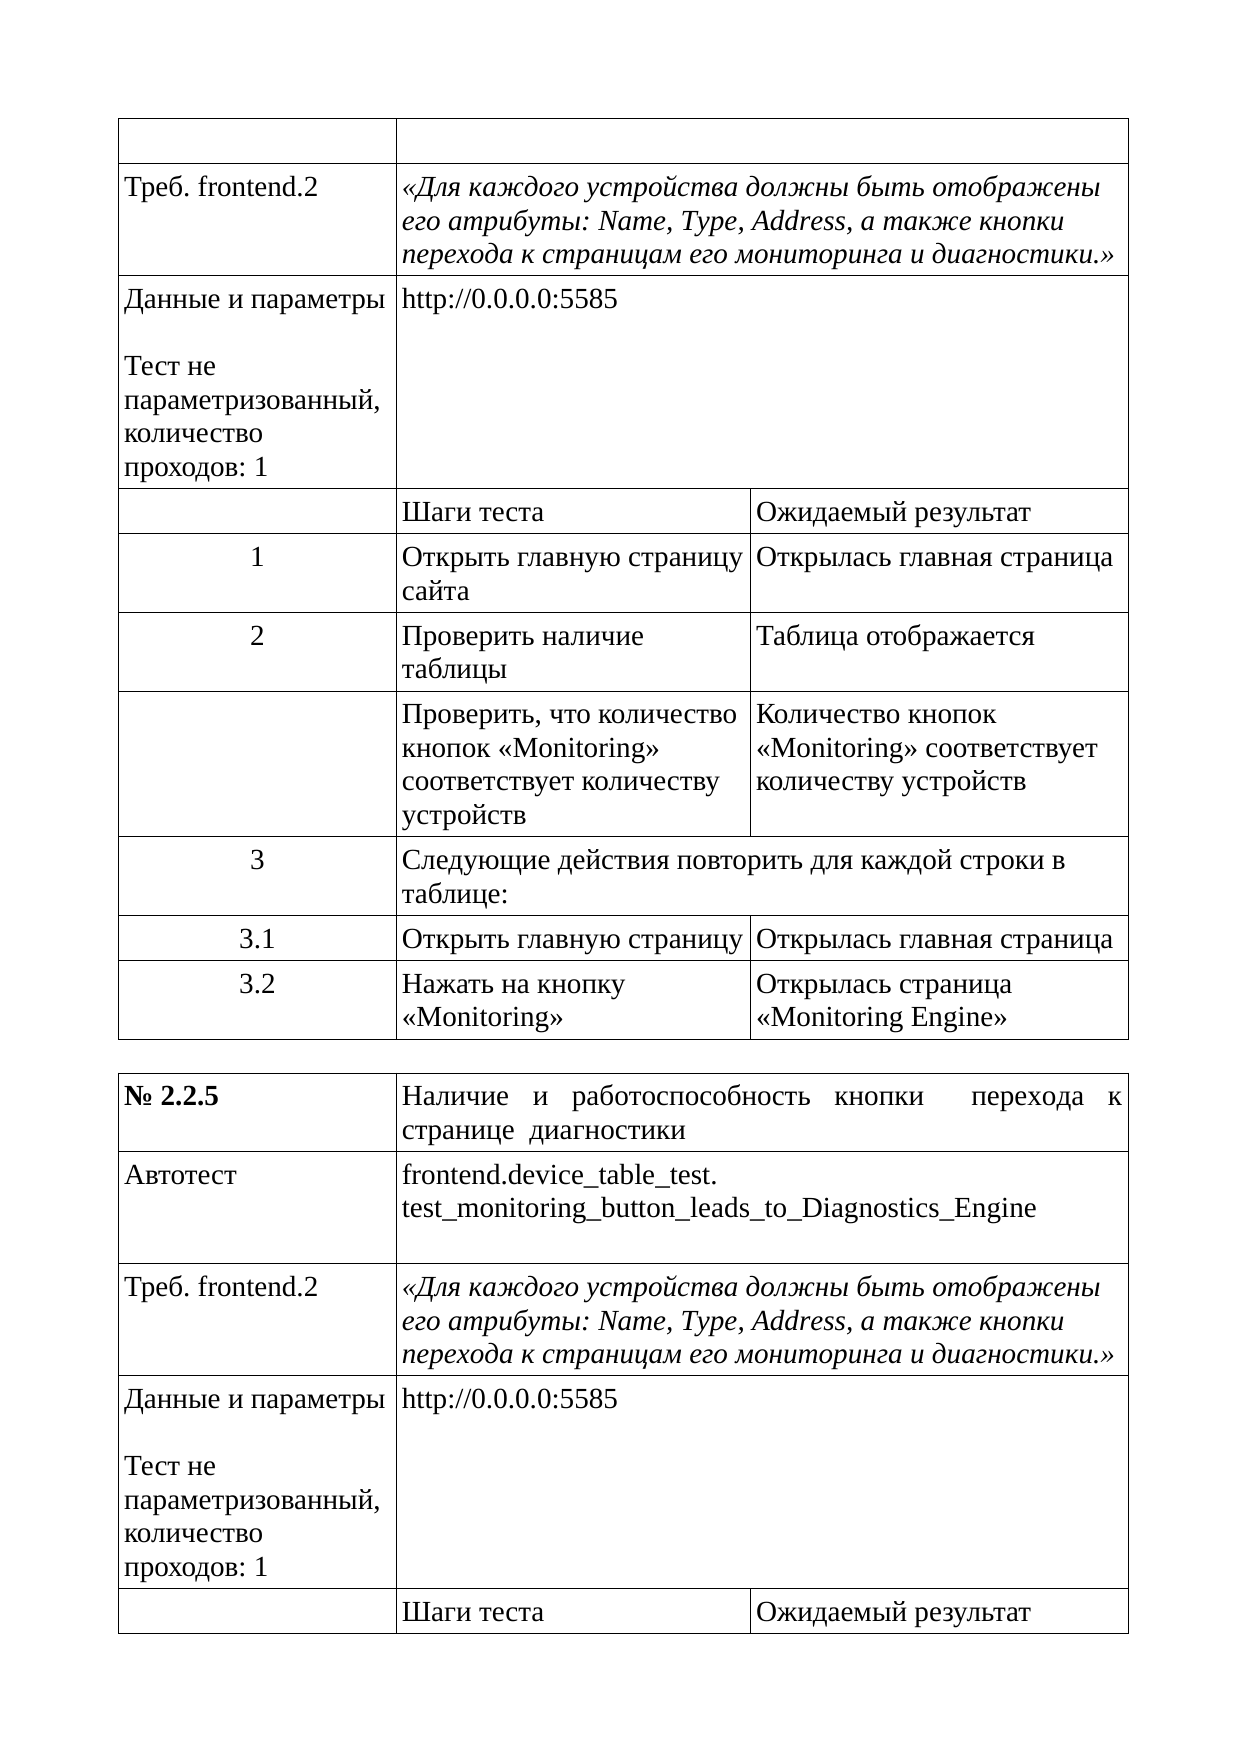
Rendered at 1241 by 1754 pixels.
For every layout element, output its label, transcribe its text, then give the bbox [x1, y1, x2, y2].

table_cell Открыть главную страницу сайта [397, 534, 750, 612]
table_cell Треб. frontend.2 [119, 1264, 396, 1375]
table_cell 3.2 [119, 961, 396, 1039]
table_cell «Для каждого устройства должны быть отображены его атрибуты: Name, Type, Address, а также кнопки перехода к страницам его мониторинга и диагностики.» [397, 1264, 1128, 1375]
table_cell Шаги теста [397, 489, 750, 533]
table_cell Следующие действия повторить для каждой строки в таблице: [397, 837, 1128, 915]
table_header № 2.2.5 [119, 1074, 396, 1151]
table_cell Нажать на кнопку «Monitoring» [397, 961, 750, 1039]
table_cell [119, 1589, 396, 1633]
table_cell Открылась страница «Monitoring Engine» [751, 961, 1128, 1039]
table_cell 2 [119, 613, 396, 691]
table_cell Количество кнопок «Monitoring» соответствует количеству устройств [751, 692, 1128, 836]
table_cell Открыть главную страницу [397, 916, 750, 960]
table_cell Открылась главная страница [751, 916, 1128, 960]
table_cell Таблица отображается [751, 613, 1128, 691]
table_cell Открылась главная страница [751, 534, 1128, 612]
table_cell Треб. frontend.2 [119, 164, 396, 275]
table_cell 3.1 [119, 916, 396, 960]
table_cell [119, 119, 396, 163]
table_cell http://0.0.0.0:5585 [397, 276, 1128, 488]
table_cell Проверить, что количество кнопок «Monitoring» соответствует количеству устройств [397, 692, 750, 836]
table_cell Данные и параметры Тест не параметризованный, количество проходов: 1 [119, 276, 396, 488]
table_header Наличие и работоспособность кнопки перехода к странице диагностики [397, 1074, 1128, 1151]
table_cell Данные и параметры Тест не параметризованный, количество проходов: 1 [119, 1376, 396, 1588]
table_cell [119, 692, 396, 836]
table_cell Автотест [119, 1152, 396, 1263]
table_cell Шаги теста [397, 1589, 750, 1633]
table_cell 3 [119, 837, 396, 915]
table_cell «Для каждого устройства должны быть отображены его атрибуты: Name, Type, Address, а также кнопки перехода к страницам его мониторинга и диагностики.» [397, 164, 1128, 275]
table_cell frontend.device_table_test. test_monitoring_button_leads_to_Diagnostics_Engine [397, 1152, 1128, 1263]
table_cell Ожидаемый результат [751, 489, 1128, 533]
table_cell Ожидаемый результат [751, 1589, 1128, 1633]
table_cell Проверить наличие таблицы [397, 613, 750, 691]
table_cell http://0.0.0.0:5585 [397, 1376, 1128, 1588]
table_cell [397, 119, 1128, 163]
table_cell 1 [119, 534, 396, 612]
table_cell [119, 489, 396, 533]
